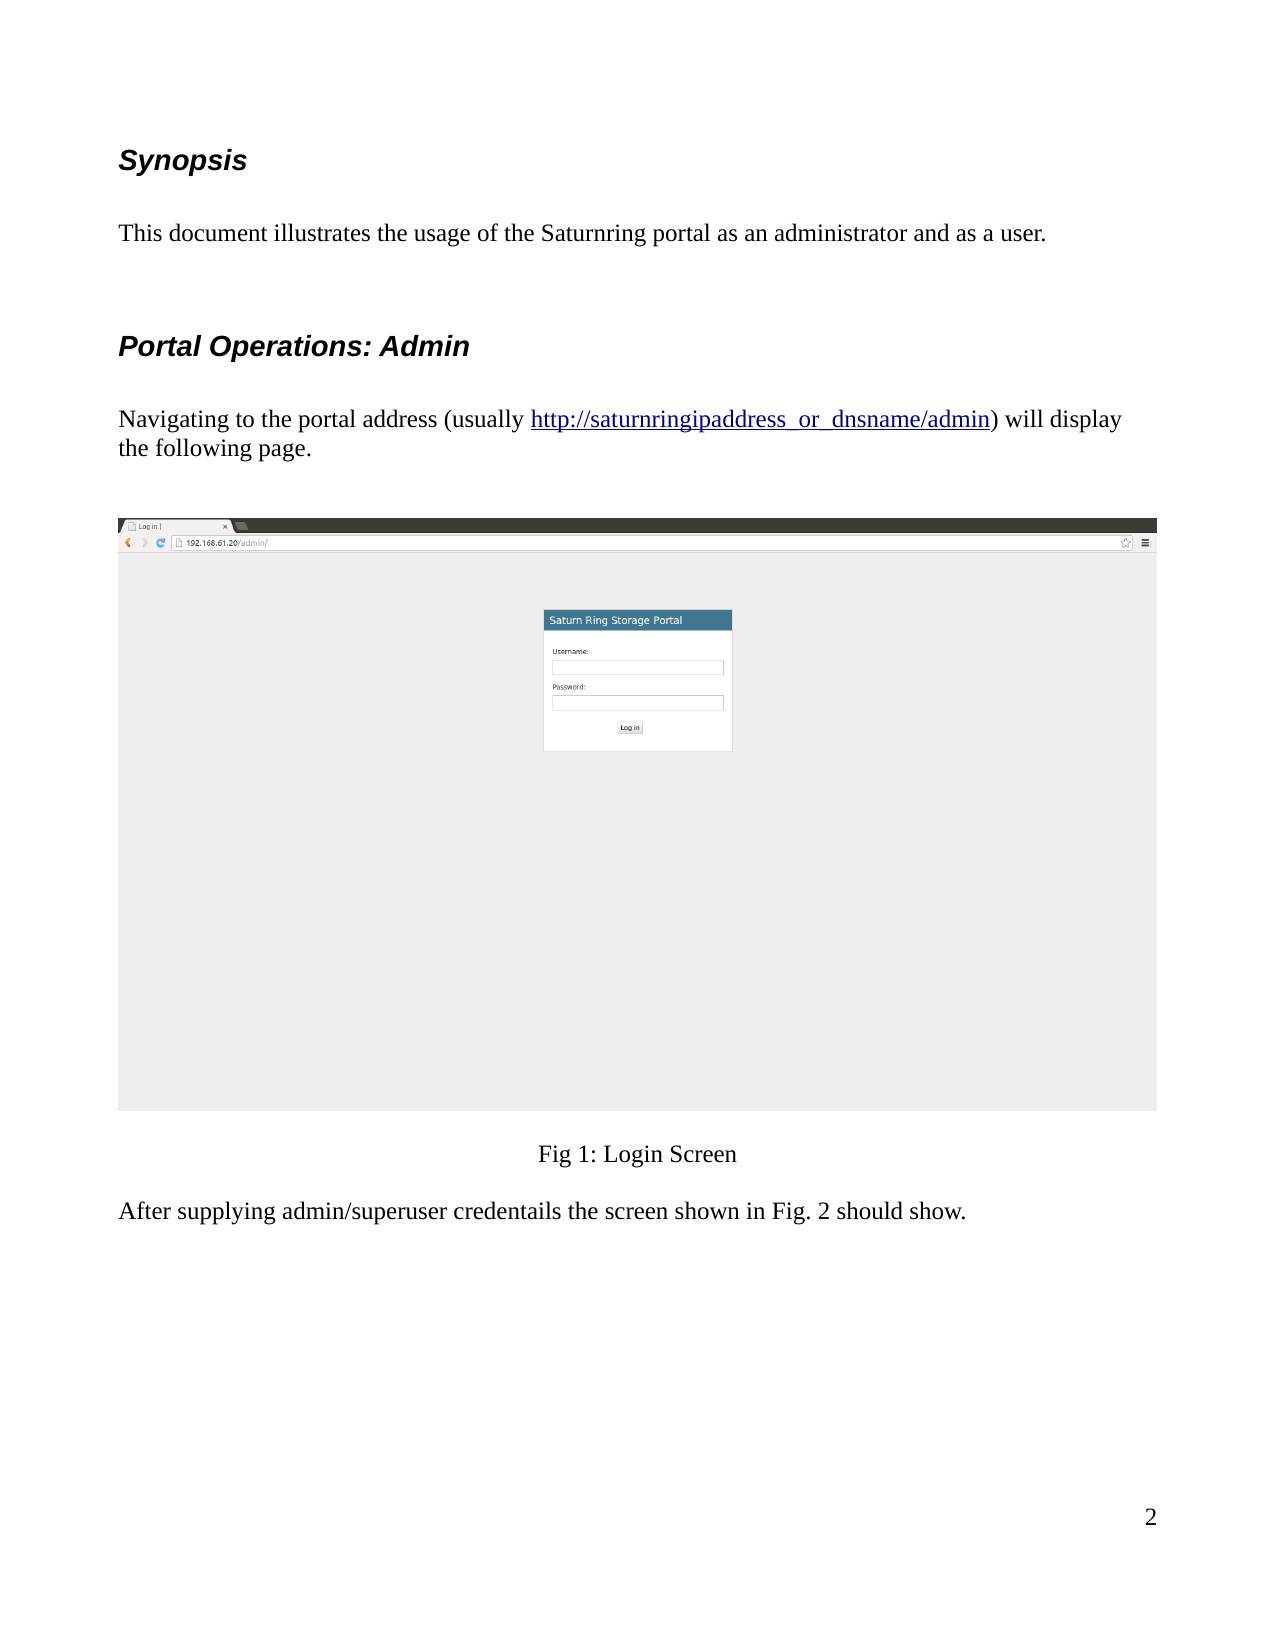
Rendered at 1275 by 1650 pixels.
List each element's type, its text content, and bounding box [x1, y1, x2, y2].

text After supplying admin/superuser credentails the screen shown in Fig. 2 should show. [118, 1196, 1157, 1225]
subtitle Synopsis [118, 143, 1157, 177]
text Navigating to the portal address (usually http://saturnringipaddress_or_dnsname/admin) will display the following page. [118, 404, 1157, 461]
text Fig 1: Login Screen [118, 1139, 1157, 1168]
subtitle Portal Operations: Admin [118, 329, 1157, 363]
picture [118, 518, 1157, 1111]
text This document illustrates the usage of the Saturnring portal as an administrator and as a user. [118, 218, 1157, 247]
